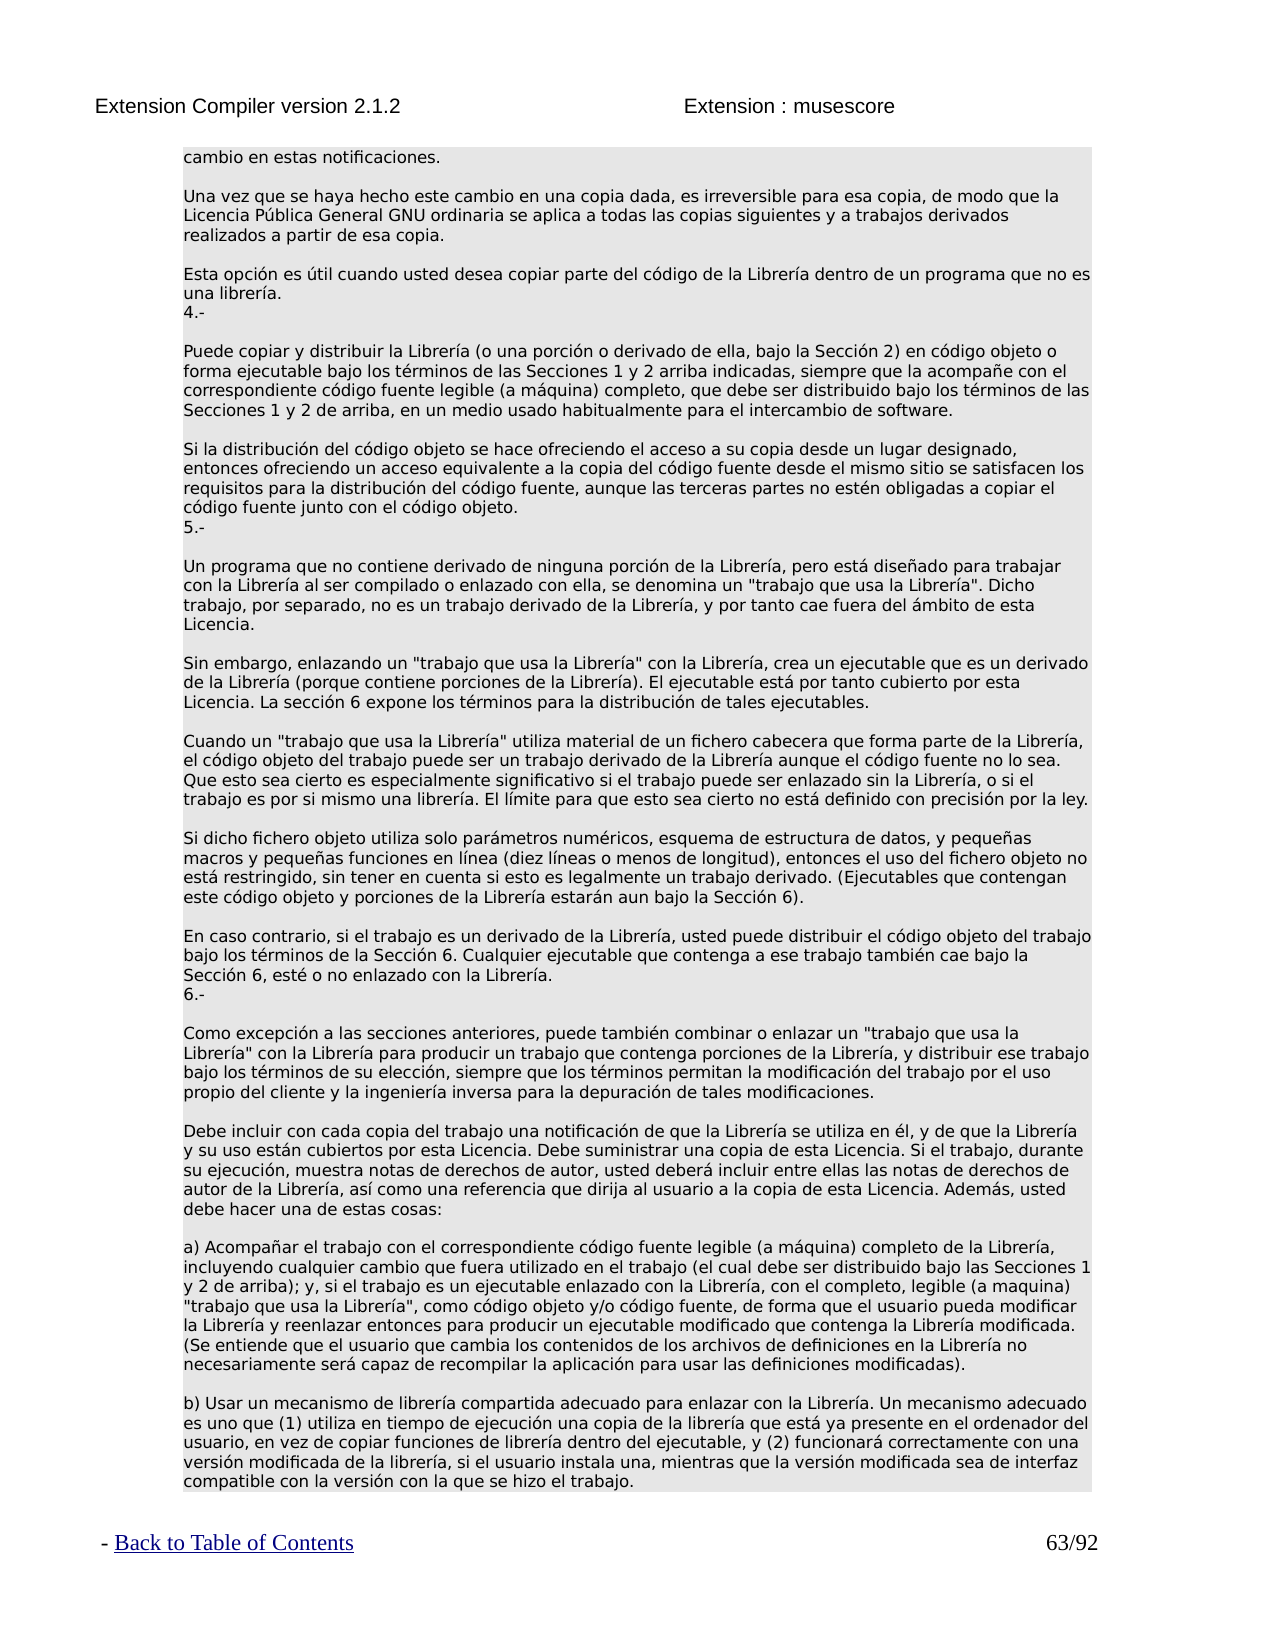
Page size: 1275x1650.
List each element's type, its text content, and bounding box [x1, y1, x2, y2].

text Debe incluir con cada copia del trabajo una notificación de que la Librería se utiliza en él, y de que la Librería y su uso están cubiertos por esta Licencia. Debe suministrar una copia de esta Licencia. Si el trabajo, durante su ejecución, muestra notas de derechos de autor, usted deberá incluir entre ellas las notas de derechos de autor de la Librería, así como una referencia que dirija al usuario a la copia de esta Licencia. Además, usted debe hacer una de estas cosas: [183, 1121, 1092, 1219]
text Esta opción es útil cuando usted desea copiar parte del código de la Librería dentro de un programa que no es una librería. [183, 264, 1092, 303]
text a) Acompañar el trabajo con el correspondiente código fuente legible (a máquina) completo de la Librería, incluyendo cualquier cambio que fuera utilizado en el trabajo (el cual debe ser distribuido bajo las Secciones 1 y 2 de arriba); y, si el trabajo es un ejecutable enlazado con la Librería, con el completo, legible (a maquina) "trabajo que usa la Librería", como código objeto y/o código fuente, de forma que el usuario pueda modificar la Librería y reenlazar entonces para producir un ejecutable modificado que contenga la Librería modificada. (Se entiende que el usuario que cambia los contenidos de los archivos de definiciones en la Librería no necesariamente será capaz de recompilar la aplicación para usar las definiciones modificadas). [183, 1238, 1092, 1375]
text En caso contrario, si el trabajo es un derivado de la Librería, usted puede distribuir el código objeto del trabajo bajo los términos de la Sección 6. Cualquier ejecutable que contenga a ese trabajo también cae bajo la Sección 6, esté o no enlazado con la Librería. [183, 927, 1092, 985]
text 6.- [183, 985, 1092, 1004]
text Si la distribución del código objeto se hace ofreciendo el acceso a su copia desde un lugar designado, entonces ofreciendo un acceso equivalente a la copia del código fuente desde el mismo sitio se satisfacen los requisitos para la distribución del código fuente, aunque las terceras partes no estén obligadas a copiar el código fuente junto con el código objeto. [183, 440, 1092, 518]
text Un programa que no contiene derivado de ninguna porción de la Librería, pero está diseñado para trabajar con la Librería al ser compilado o enlazado con ella, se denomina un "trabajo que usa la Librería". Dicho trabajo, por separado, no es un trabajo derivado de la Librería, y por tanto cae fuera del ámbito de esta Licencia. [183, 557, 1092, 634]
text 4.- [183, 303, 1092, 323]
text 5.- [183, 518, 1092, 537]
text Si dicho fichero objeto utiliza solo parámetros numéricos, esquema de estructura de datos, y pequeñas macros y pequeñas funciones en línea (diez líneas o menos de longitud), entonces el uso del fichero objeto no está restringido, sin tener en cuenta si esto es legalmente un trabajo derivado. (Ejecutables que contengan este código objeto y porciones de la Librería estarán aun bajo la Sección 6). [183, 829, 1092, 907]
text b) Usar un mecanismo de librería compartida adecuado para enlazar con la Librería. Un mecanismo adecuado es uno que (1) utiliza en tiempo de ejecución una copia de la librería que está ya presente en el ordenador del usuario, en vez de copiar funciones de librería dentro del ejecutable, y (2) funcionará correctamente con una versión modificada de la librería, si el usuario instala una, mientras que la versión modificada sea de interfaz compatible con la versión con la que se hizo el trabajo. [183, 1394, 1092, 1492]
text Como excepción a las secciones anteriores, puede también combinar o enlazar un "trabajo que usa la Librería" con la Librería para producir un trabajo que contenga porciones de la Librería, y distribuir ese trabajo bajo los términos de su elección, siempre que los términos permitan la modificación del trabajo por el uso propio del cliente y la ingeniería inversa para la depuración de tales modificaciones. [183, 1024, 1092, 1102]
text Una vez que se haya hecho este cambio en una copia dada, es irreversible para esa copia, de modo que la Licencia Pública General GNU ordinaria se aplica a todas las copias siguientes y a trabajos derivados realizados a partir de esa copia. [183, 186, 1092, 245]
text Sin embargo, enlazando un "trabajo que usa la Librería" con la Librería, crea un ejecutable que es un derivado de la Librería (porque contiene porciones de la Librería). El ejecutable está por tanto cubierto por esta Licencia. La sección 6 expone los términos para la distribución de tales ejecutables. [183, 654, 1092, 712]
text Cuando un "trabajo que usa la Librería" utiliza material de un fichero cabecera que forma parte de la Librería, el código objeto del trabajo puede ser un trabajo derivado de la Librería aunque el código fuente no lo sea. Que esto sea cierto es especialmente significativo si el trabajo puede ser enlazado sin la Librería, o si el trabajo es por si mismo una librería. El límite para que esto sea cierto no está definido con precisión por la ley. [183, 732, 1092, 810]
text Puede copiar y distribuir la Librería (o una porción o derivado de ella, bajo la Sección 2) en código objeto o forma ejecutable bajo los términos de las Secciones 1 y 2 arriba indicadas, siempre que la acompañe con el correspondiente código fuente legible (a máquina) completo, que debe ser distribuido bajo los términos de las Secciones 1 y 2 de arriba, en un medio usado habitualmente para el intercambio de software. [183, 342, 1092, 420]
text cambio en estas notificaciones. [183, 147, 1092, 167]
